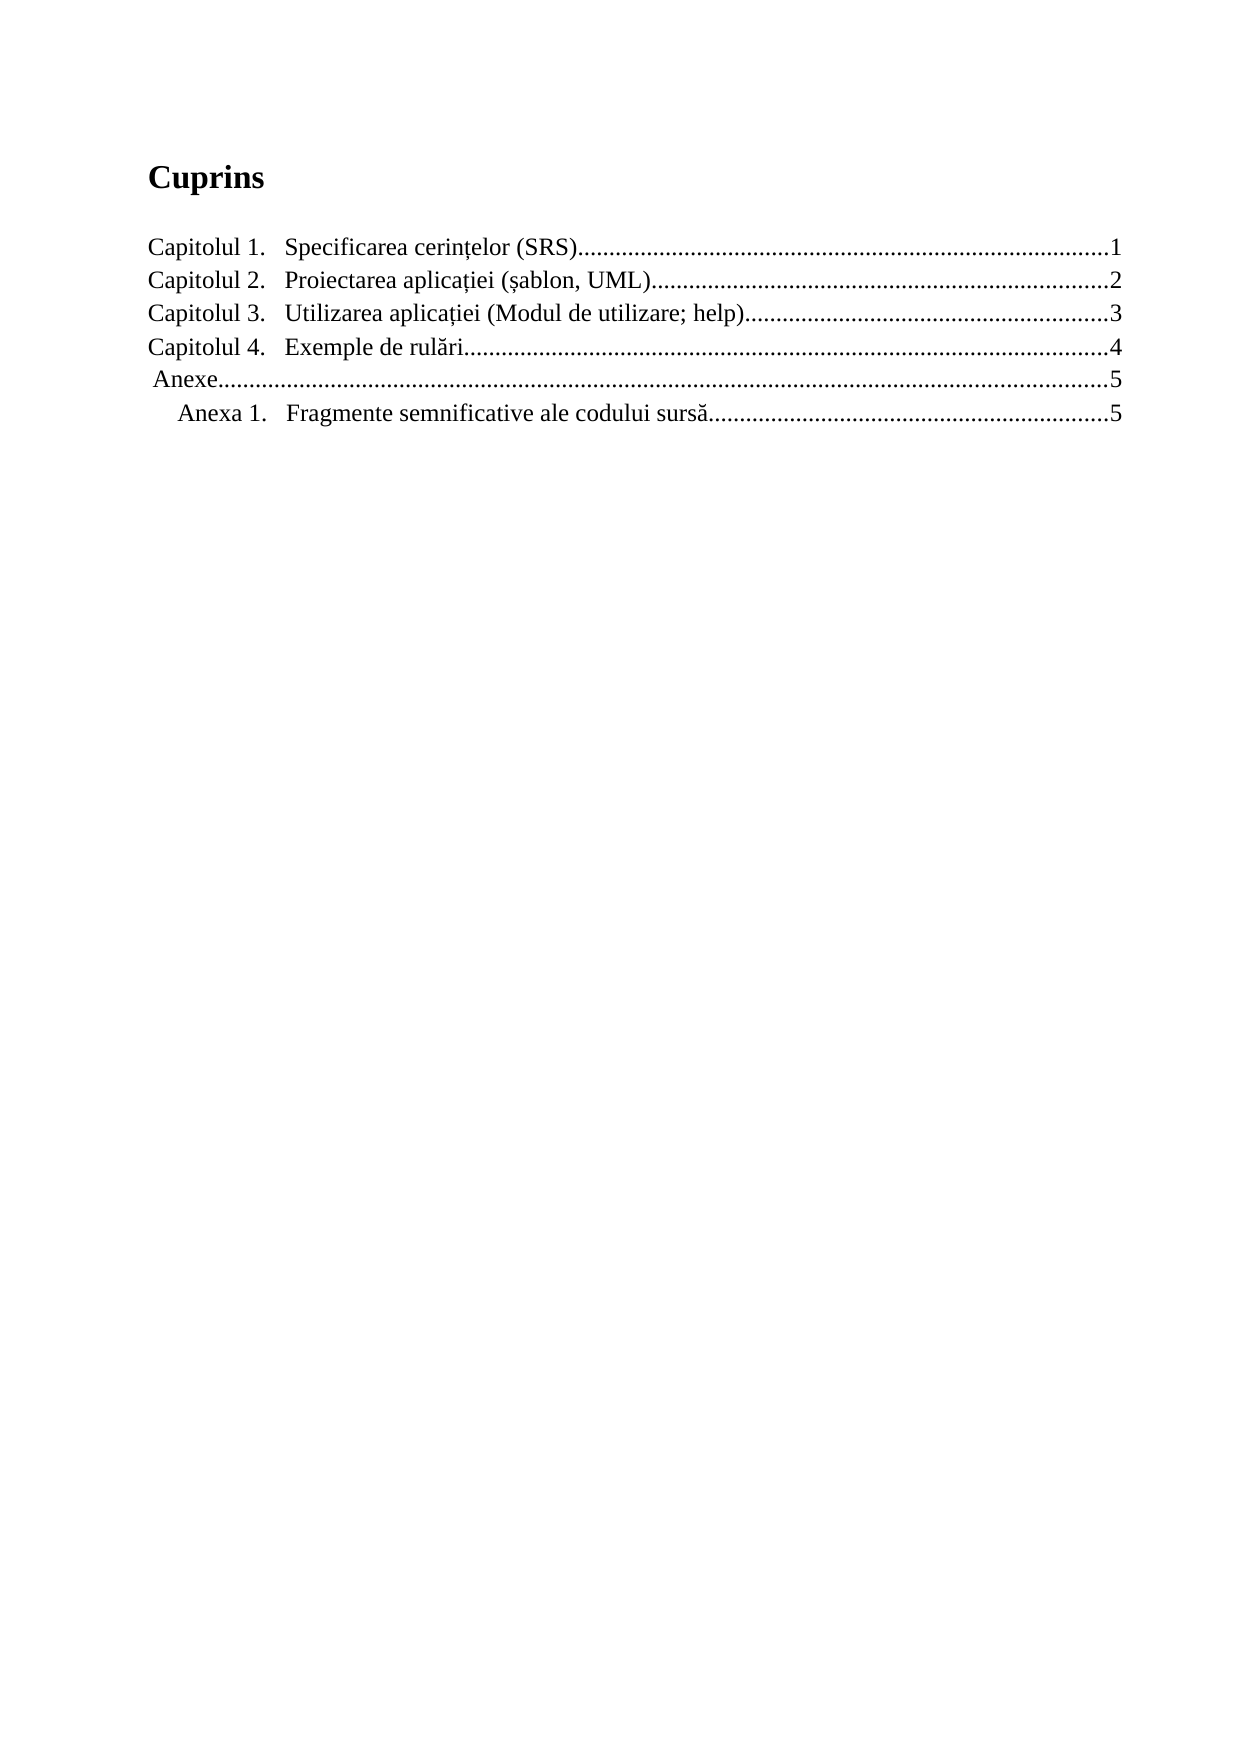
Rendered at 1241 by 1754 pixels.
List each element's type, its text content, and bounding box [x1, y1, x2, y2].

text Capitolul 2. Proiectarea aplicației (șablon, UML) 2 [148, 266, 1122, 294]
text Capitolul 4. Exemple de rulări 4 [148, 332, 1122, 360]
text Anexe. 5 [148, 364, 1122, 393]
subtitle Cuprins [148, 157, 1122, 195]
text Anexa 1. Fragmente semnificative ale codului sursă 5 [177, 398, 1122, 426]
text Capitolul 1. Specificarea cerințelor (SRS) 1 [148, 232, 1122, 261]
text Capitolul 3. Utilizarea aplicației (Modul de utilizare; help) 3 [148, 298, 1122, 327]
